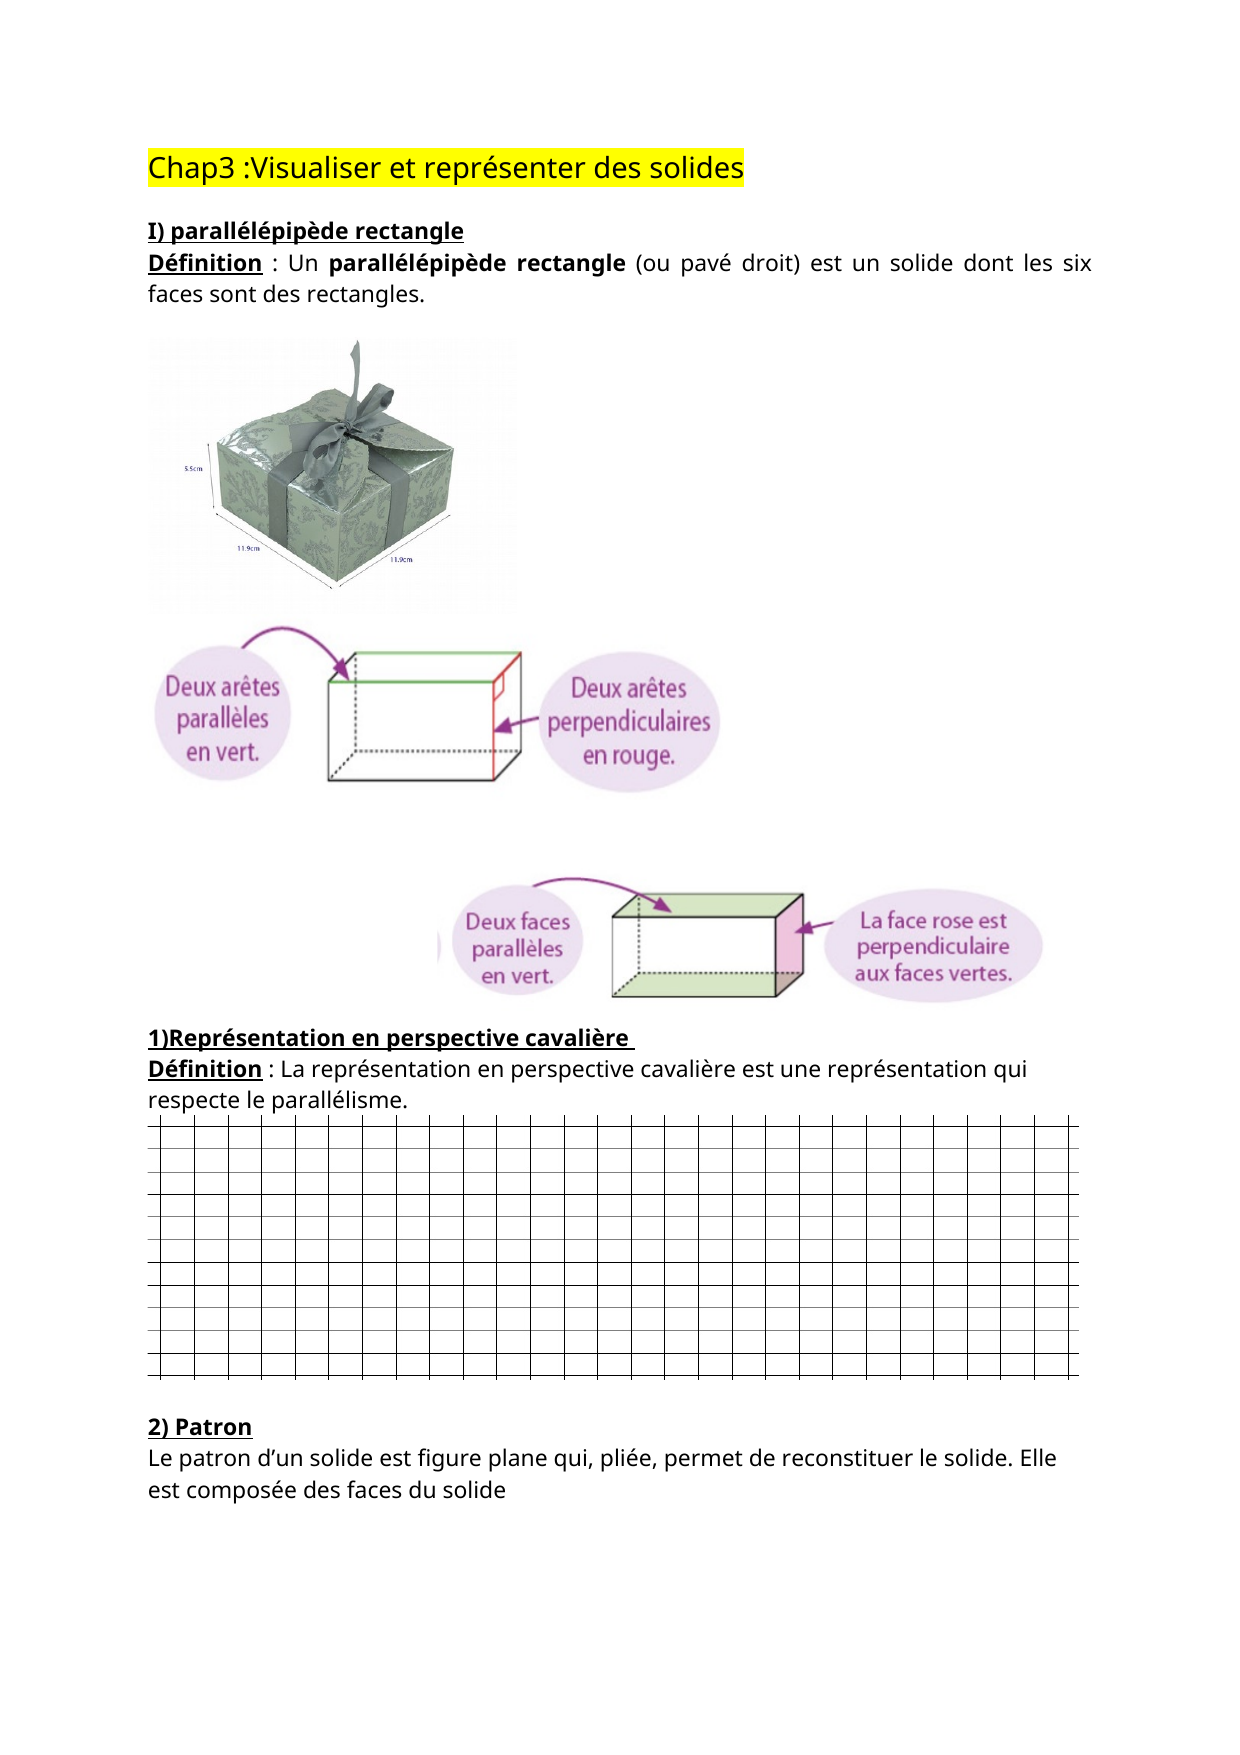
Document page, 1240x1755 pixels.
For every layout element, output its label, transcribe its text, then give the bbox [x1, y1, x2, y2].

text Le patron d’un solide est figure plane qui, pliée, permet de reconstituer le solide. Elle est composée des faces du solide [148, 1442, 1092, 1505]
text I) parallélépipède rectangle [148, 215, 1092, 247]
text 1)Représentation en perspective cavalière [148, 1022, 1092, 1053]
text 2) Patron [148, 1411, 1092, 1442]
text Chap3 :Visualiser et représenter des solides [148, 148, 1092, 187]
text Définition : La représentation en perspective cavalière est une représentation qui respecte le parallélisme. [148, 1053, 1092, 1115]
text Définition : Un parallélépipède rectangle (ou pavé droit) est un solide dont les six faces sont des rectangles. [148, 247, 1092, 309]
